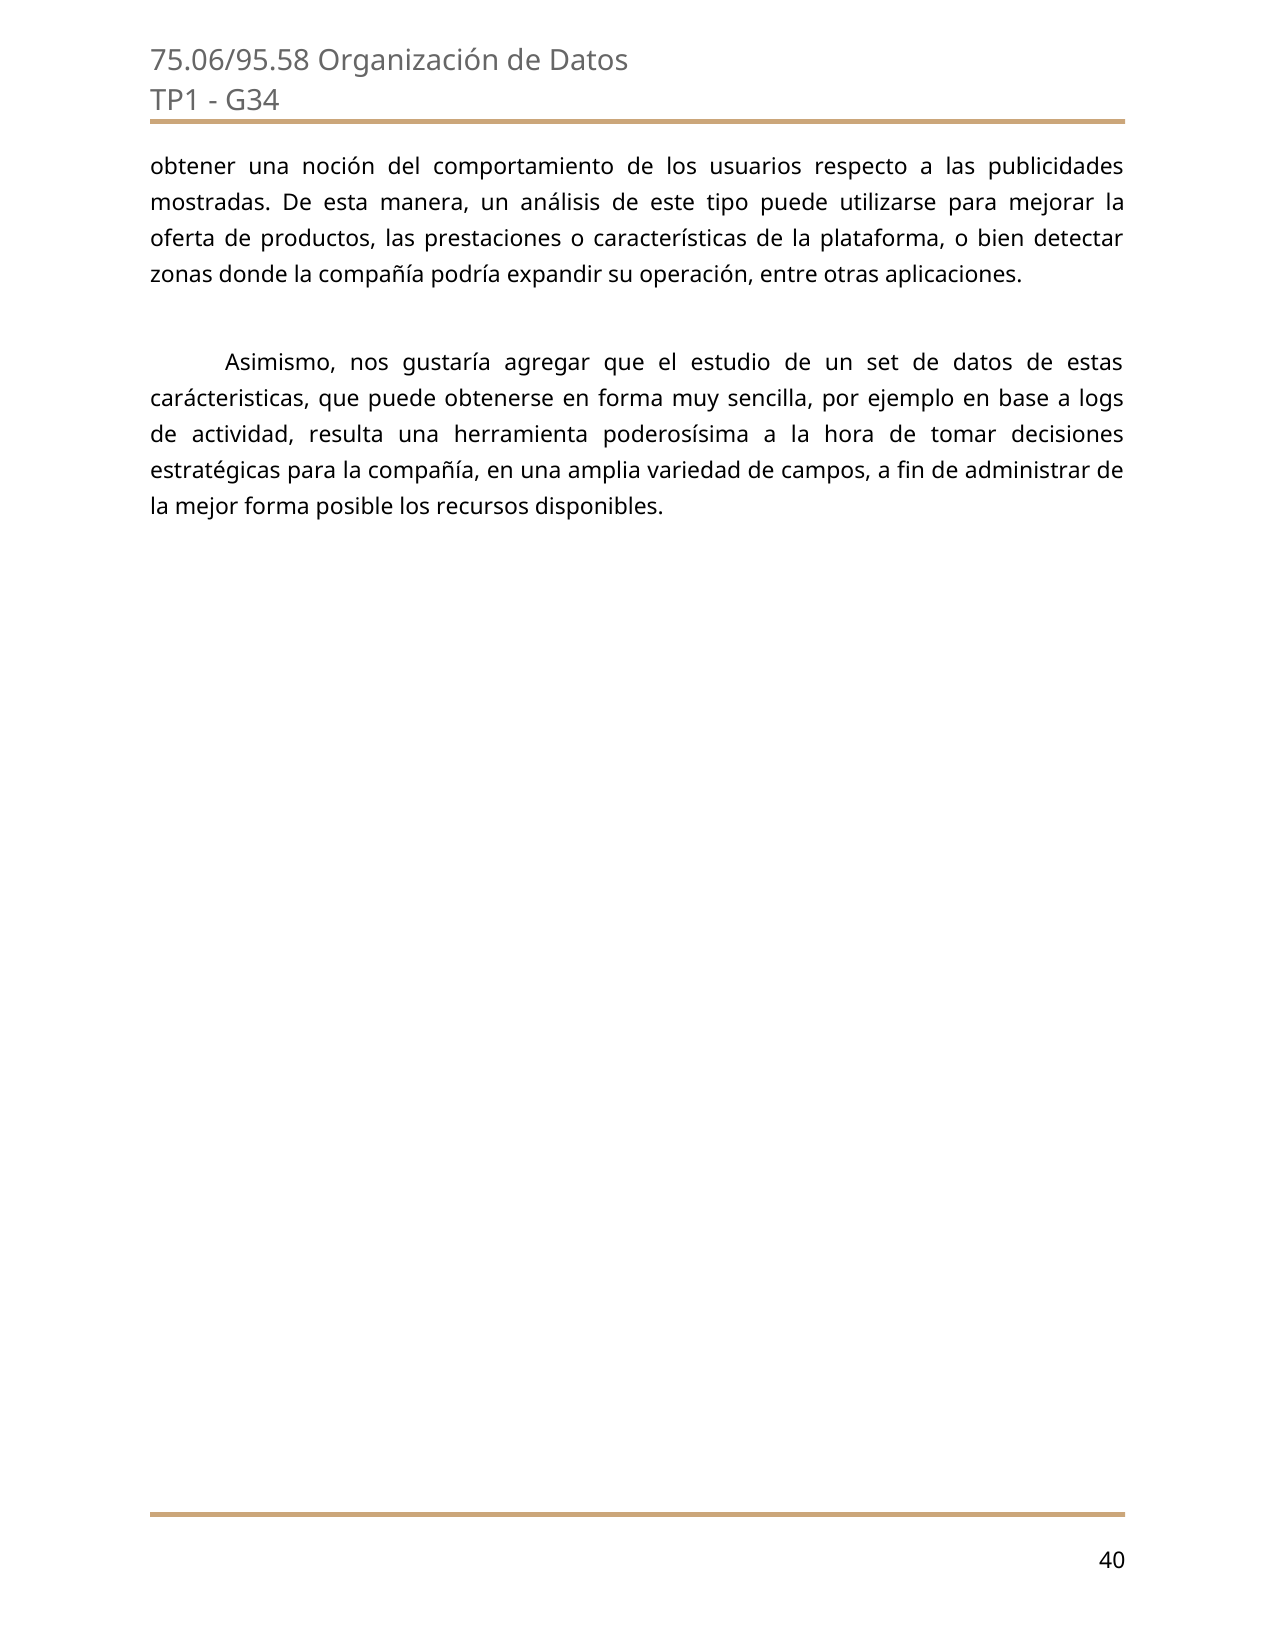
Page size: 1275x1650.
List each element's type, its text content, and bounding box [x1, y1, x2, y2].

text Asimismo, nos gustaría agregar que el estudio de un set de datos de estas carácteristicas, que puede obtenerse en forma muy sencilla, por ejemplo en base a logs de actividad, resulta una herramienta poderosísima a la hora de tomar decisiones estratégicas para la compañía, en una amplia variedad de campos, a fin de administrar de la mejor forma posible los recursos disponibles. [150, 346, 1125, 521]
picture [150, 119, 1125, 124]
picture [150, 1512, 1125, 1517]
text obtener una noción del comportamiento de los usuarios respecto a las publicidades mostradas. De esta manera, un análisis de este tipo puede utilizarse para mejorar la oferta de productos, las prestaciones o características de la plataforma, o bien detectar zonas donde la compañía podría expandir su operación, entre otras aplicaciones. [150, 150, 1125, 289]
